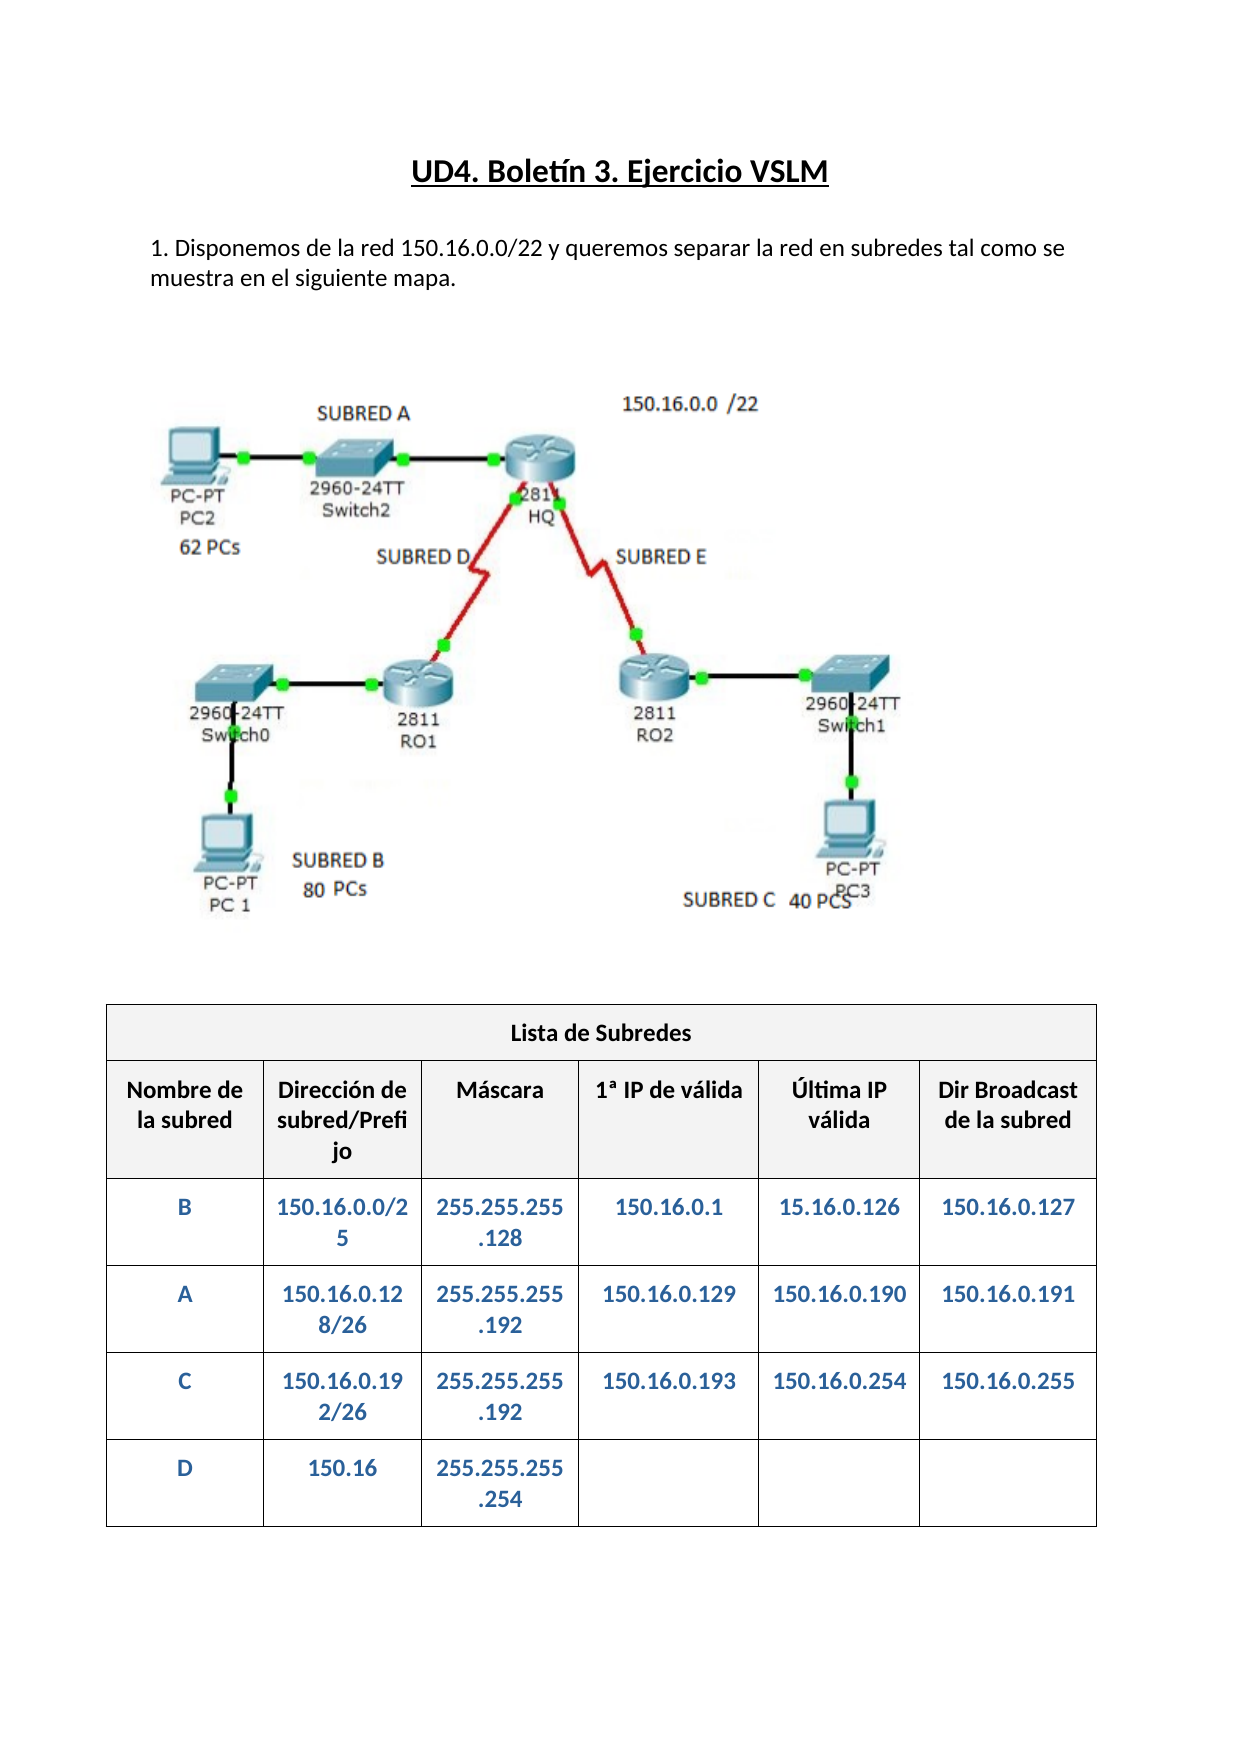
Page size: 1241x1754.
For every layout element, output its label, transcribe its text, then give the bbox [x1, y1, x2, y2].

text 1. Disponemos de la red 150.16.0.0/22 y queremos separar la red en subredes tal como se muestra en el siguiente mapa. [150, 232, 1090, 293]
table_cell 150.16.0.191 [920, 1266, 1096, 1352]
table_cell 15.16.0.126 [759, 1179, 919, 1265]
table_cell [579, 1440, 758, 1526]
table_cell 150.16.0.129 [579, 1266, 758, 1352]
table_cell [759, 1440, 919, 1526]
table_cell C [107, 1353, 263, 1439]
table_cell [920, 1440, 1096, 1526]
table_cell 150.16.0.127 [920, 1179, 1096, 1265]
table_cell D [107, 1440, 263, 1526]
picture [150, 353, 932, 965]
table_cell A [107, 1266, 263, 1352]
table_cell 150.16.0.255 [920, 1353, 1096, 1439]
table_cell Dirección de subred/Prefijo [264, 1061, 421, 1178]
table_header Lista de Subredes [107, 1005, 1096, 1060]
table_cell Nombre de la subred [107, 1061, 263, 1178]
table_cell 255.255.255.192 [422, 1353, 578, 1439]
text UD4. Boletín 3. Ejercicio VSLM [150, 150, 1090, 191]
table_cell Máscara [422, 1061, 578, 1178]
table_cell 150.16.0.190 [759, 1266, 919, 1352]
table_cell 150.16.0.254 [759, 1353, 919, 1439]
table_cell Última IP válida [759, 1061, 919, 1178]
table_cell Dir Broadcast de la subred [920, 1061, 1096, 1178]
table_cell B [107, 1179, 263, 1265]
table_cell 150.16.0.192/26 [264, 1353, 421, 1439]
table_cell 150.16.0.1 [579, 1179, 758, 1265]
table_cell 1ª IP de válida [579, 1061, 758, 1178]
table_cell 255.255.255.128 [422, 1179, 578, 1265]
table_cell 150.16.0.193 [579, 1353, 758, 1439]
table_cell 150.16.0.128/26 [264, 1266, 421, 1352]
table_cell 255.255.255.254 [422, 1440, 578, 1526]
table_cell 255.255.255.192 [422, 1266, 578, 1352]
table_cell 150.16 [264, 1440, 421, 1526]
table_cell 150.16.0.0/25 [264, 1179, 421, 1265]
